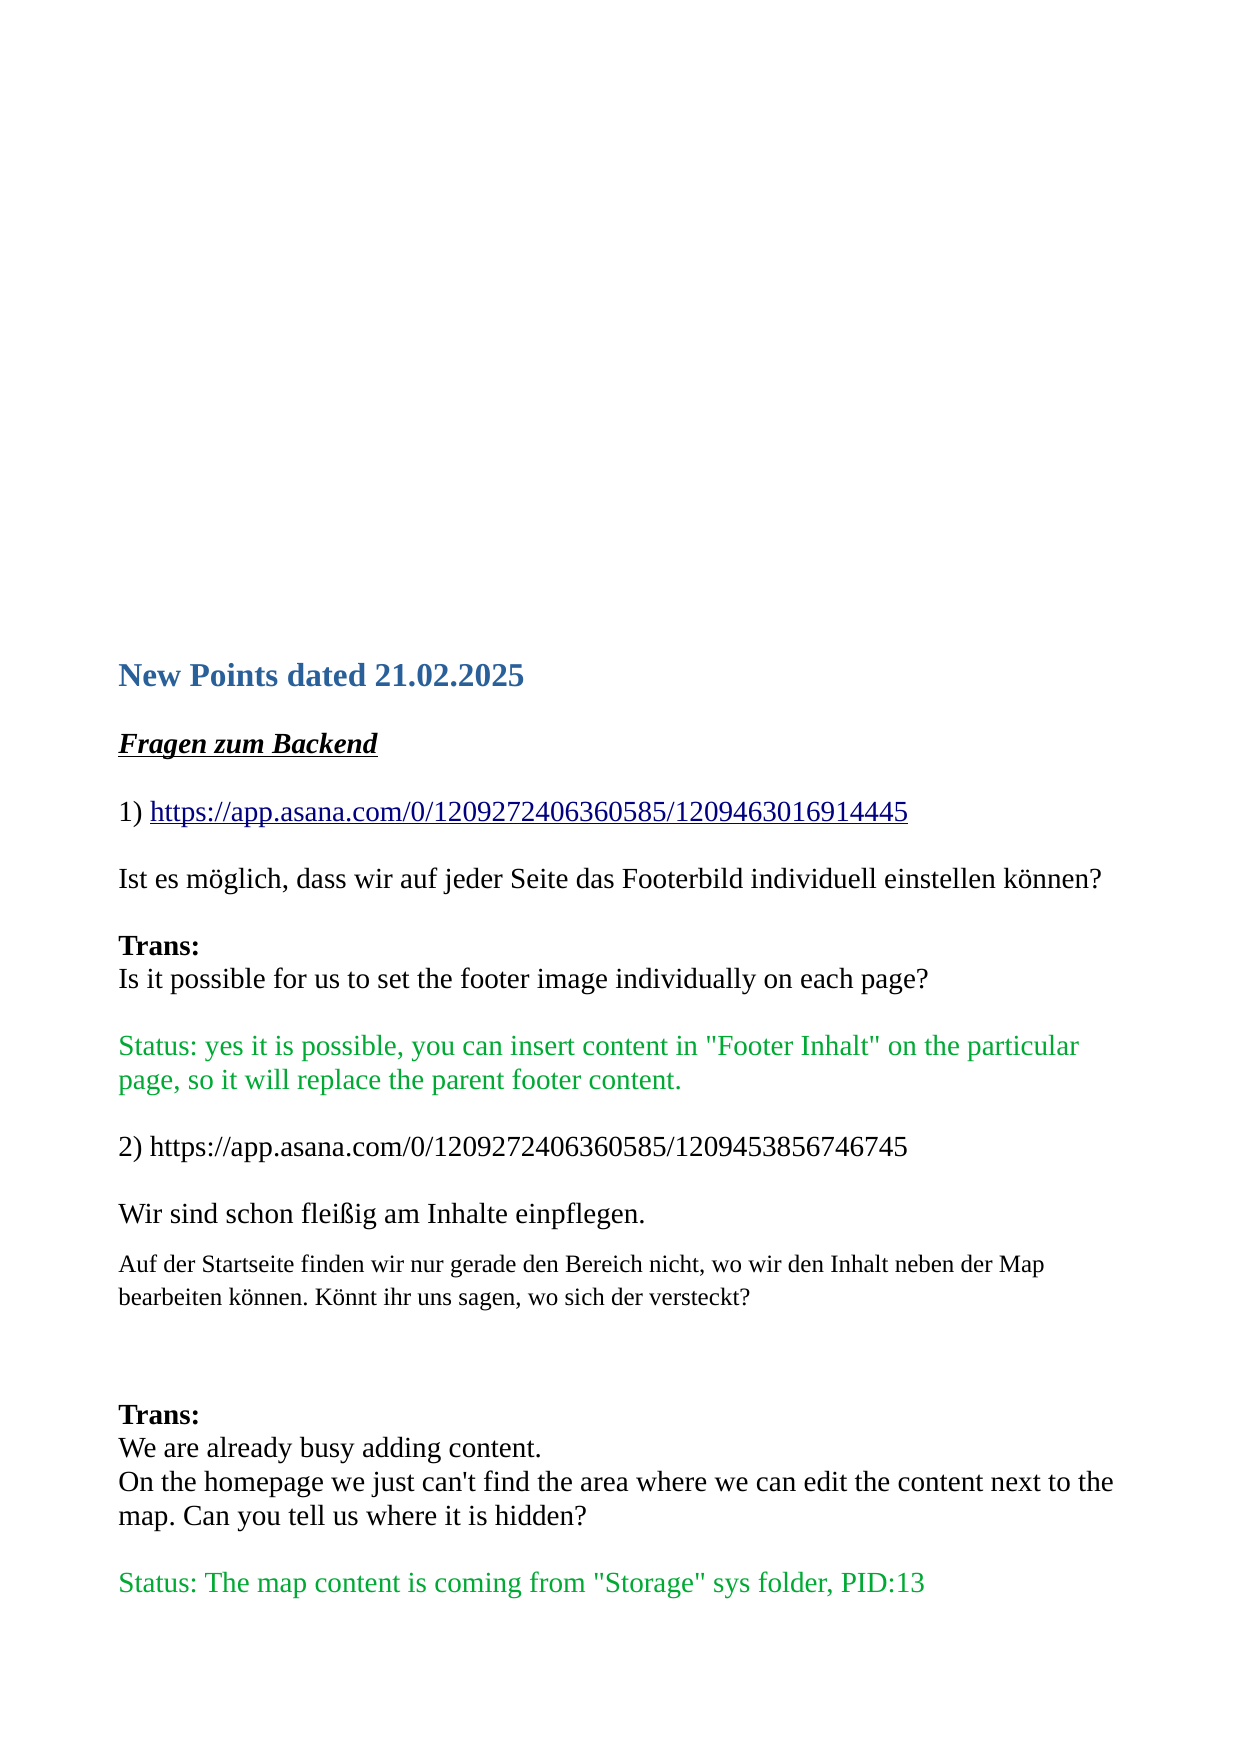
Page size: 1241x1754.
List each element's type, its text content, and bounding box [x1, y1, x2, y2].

text Trans: [118, 928, 1122, 961]
text Status: The map content is coming from "Storage" sys folder, PID:13 [118, 1565, 1122, 1598]
text New Points dated 21.02.2025 [118, 655, 1122, 693]
text 2) https://app.asana.com/0/1209272406360585/1209453856746745 [118, 1129, 1122, 1163]
text We are already busy adding content. [118, 1431, 1122, 1464]
text Trans: [118, 1397, 1122, 1431]
text Status: yes it is possible, you can insert content in "Footer Inhalt" on the particular page, so it will replace the parent footer content. [118, 1028, 1122, 1096]
text Wir sind schon fleißig am Inhalte einpflegen. [118, 1196, 1122, 1230]
text On the homepage we just can't find the area where we can edit the content next to the map. Can you tell us where it is hidden? [118, 1464, 1122, 1531]
text 1) https://app.asana.com/0/1209272406360585/1209463016914445 [118, 794, 1122, 827]
text Is it possible for us to set the footer image individually on each page? [118, 961, 1122, 995]
text Auf der Startseite finden wir nur gerade den Bereich nicht, wo wir den Inhalt neben der Map bearbeiten können. Könnt ihr uns sagen, wo sich der versteckt? [118, 1249, 1122, 1311]
text Ist es möglich, dass wir auf jeder Seite das Footerbild individuell einstellen können? [118, 861, 1122, 894]
text Fragen zum Backend [118, 727, 1122, 760]
